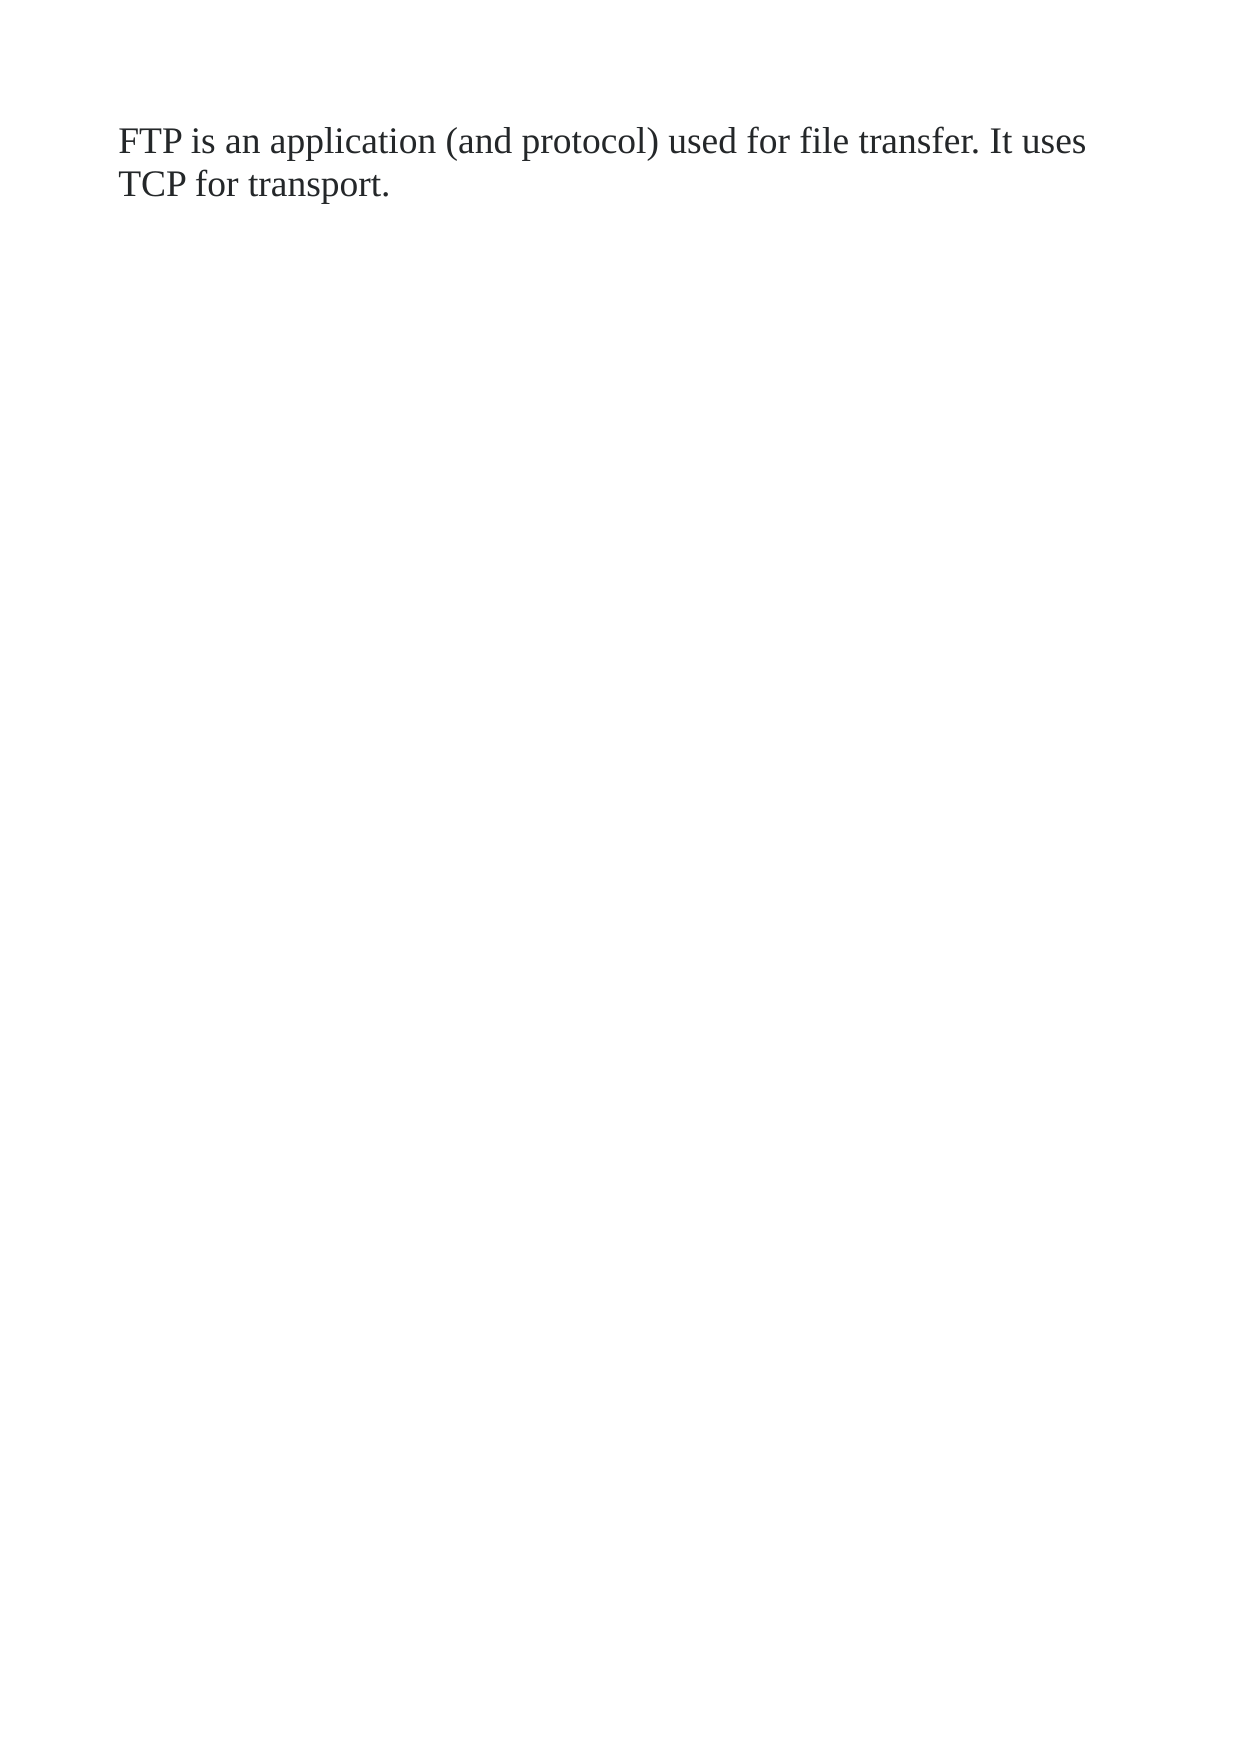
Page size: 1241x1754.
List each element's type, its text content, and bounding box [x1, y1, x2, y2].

text FTP is an application (and protocol) used for file transfer. It uses TCP for transport. [118, 118, 1122, 204]
